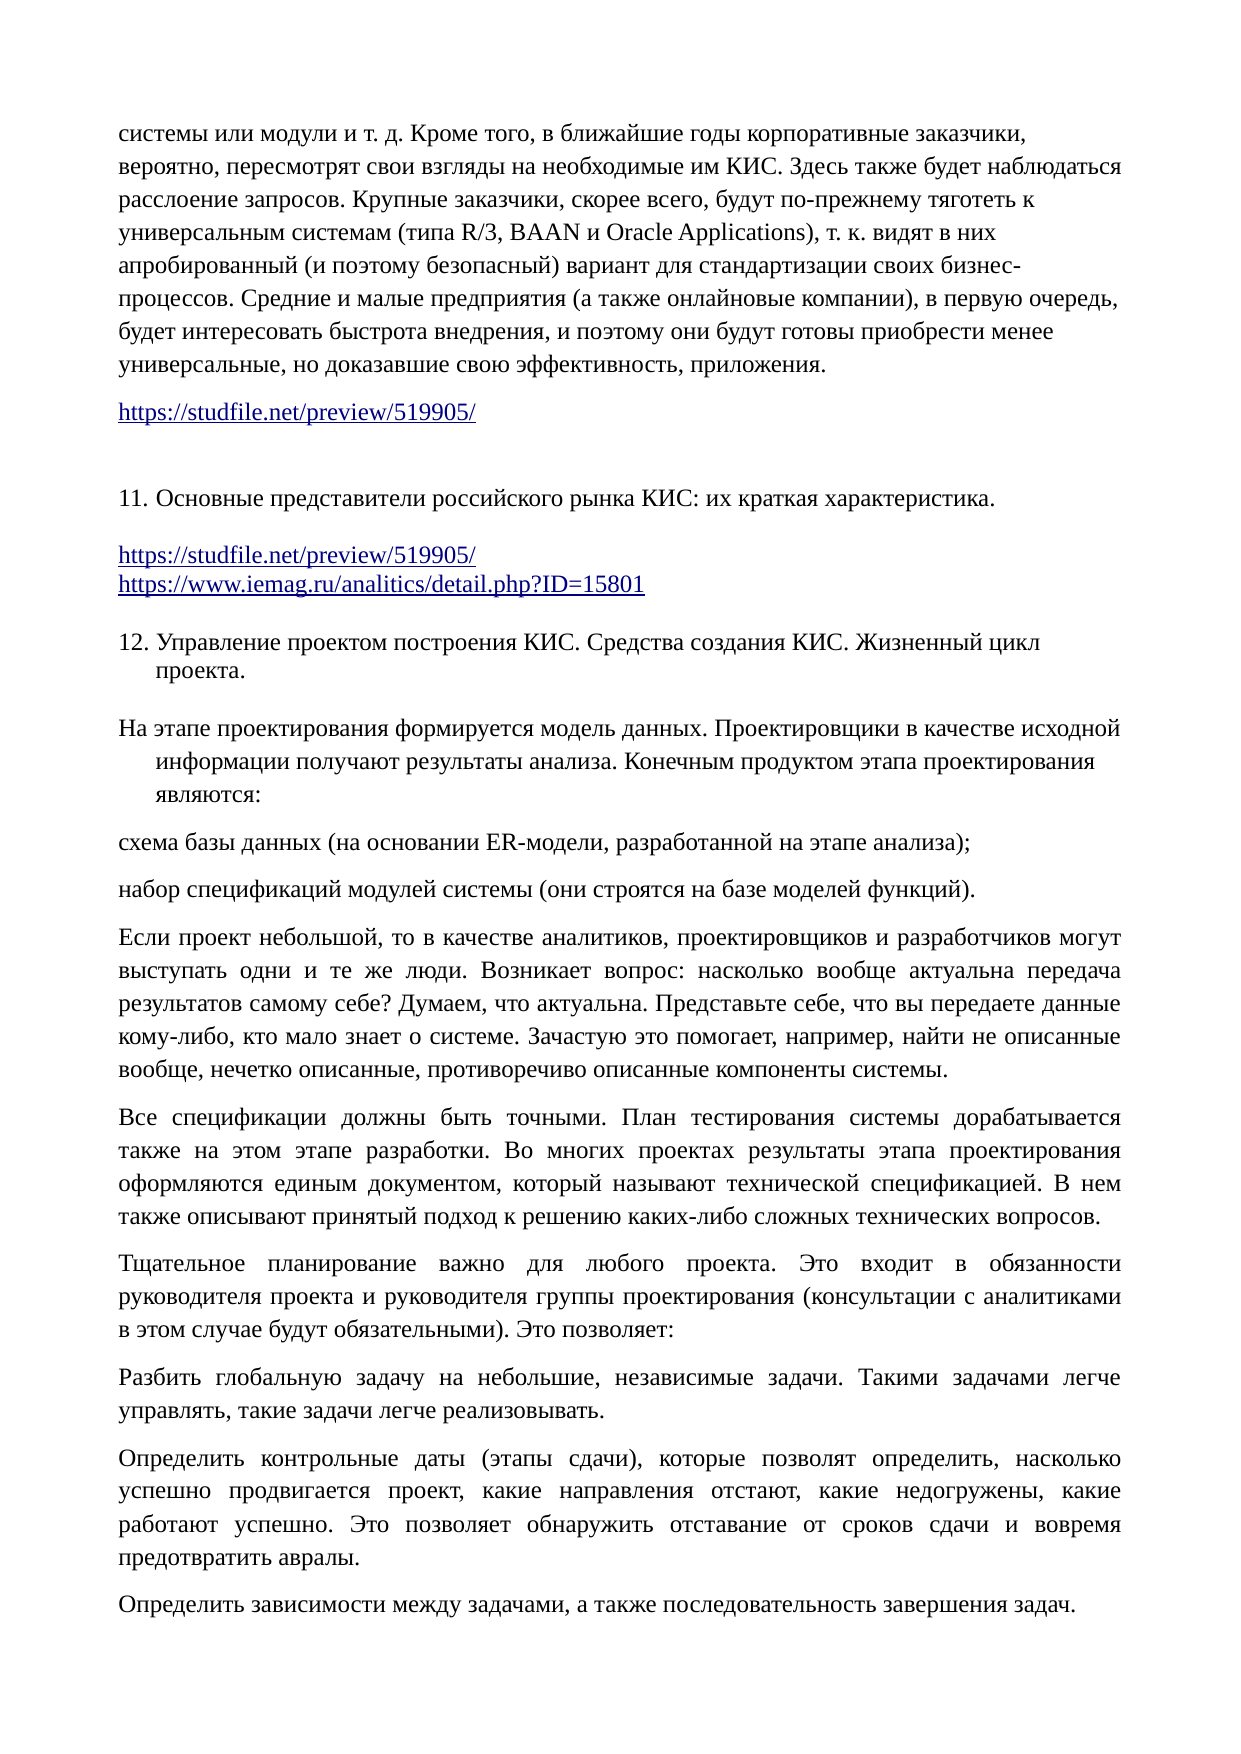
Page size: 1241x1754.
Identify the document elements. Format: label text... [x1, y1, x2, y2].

text Определить контрольные даты (этапы сдачи), которые позволят определить, насколько успешно продвигается проект, какие направления отстают, какие недогружены, какие работают успешно. Это позволяет обнаружить отставание от сроков сдачи и вовремя предотвратить авралы. [118, 1443, 1122, 1570]
text Если проект небольшой, то в качестве аналитиков, проектировщиков и разработчиков могут выступать одни и те же люди. Возникает вопрос: насколько вообще актуальна передача результатов самому себе? Думаем, что актуальна. Представьте себе, что вы передаете данные кому-либо, кто мало знает о системе. Зачастую это помогает, например, найти не описанные вообще, нечетко описанные, противоречиво описанные компоненты системы. [118, 922, 1122, 1083]
text Все спецификации должны быть точными. План тестирования системы дорабатывается также на этом этапе разработки. Во многих проектах результаты этапа проектирования оформляются единым документом, который называют технической спецификацией. В нем также описывают принятый подход к решению каких-либо сложных технических вопросов. [118, 1102, 1122, 1229]
text Определить зависимости между задачами, а также последовательность завершения задач. [118, 1589, 1122, 1618]
list Управление проектом построения КИС. Средства создания КИС. Жизненный цикл проекта. [118, 627, 1122, 684]
text Тщательное планирование важно для любого проекта. Это входит в обязанности руководителя проекта и руководителя группы проектирования (консультации с аналитиками в этом случае будут обязательными). Это позволяет: [118, 1248, 1122, 1343]
text https://studfile.net/preview/519905/ [118, 541, 1122, 569]
text https://studfile.net/preview/519905/ [118, 397, 1122, 426]
text Разбить глобальную задачу на небольшие, независимые задачи. Такими задачами легче управлять, такие задачи легче реализовывать. [118, 1362, 1122, 1424]
text На этапе проектирования формируется модель данных. Проектировщики в качестве исходной информации получают результаты анализа. Конечным продуктом этапа проектирования являются: [118, 713, 1122, 808]
text системы или модули и т. д. Кроме того, в ближайшие годы корпоративные заказчики, вероятно, пересмотрят свои взгляды на необходимые им КИС. Здесь также будет наблюдаться расслоение запросов. Крупные заказчики, скорее всего, будут по-прежнему тяготеть к универсальным системам (типа R/3, BAAN и Oracle Applications), т. к. видят в них апробированный (и поэтому безопасный) вариант для стандартизации своих бизнес-процессов. Средние и малые предприятия (а также онлайновые компании), в первую очередь, будет интересовать быстрота внедрения, и поэтому они будут готовы приобрести менее универсальные, но доказавшие свою эффективность, приложения. [118, 118, 1122, 378]
list Основные представители российского рынка КИС: их краткая характеристика. [118, 483, 1122, 512]
text набор спецификаций модулей системы (они строятся на базе моделей функций). [118, 874, 1122, 903]
text схема базы данных (на основании ER-модели, разработанной на этапе анализа); [118, 827, 1122, 856]
text https://www.iemag.ru/analitics/detail.php?ID=15801 [118, 569, 1122, 598]
